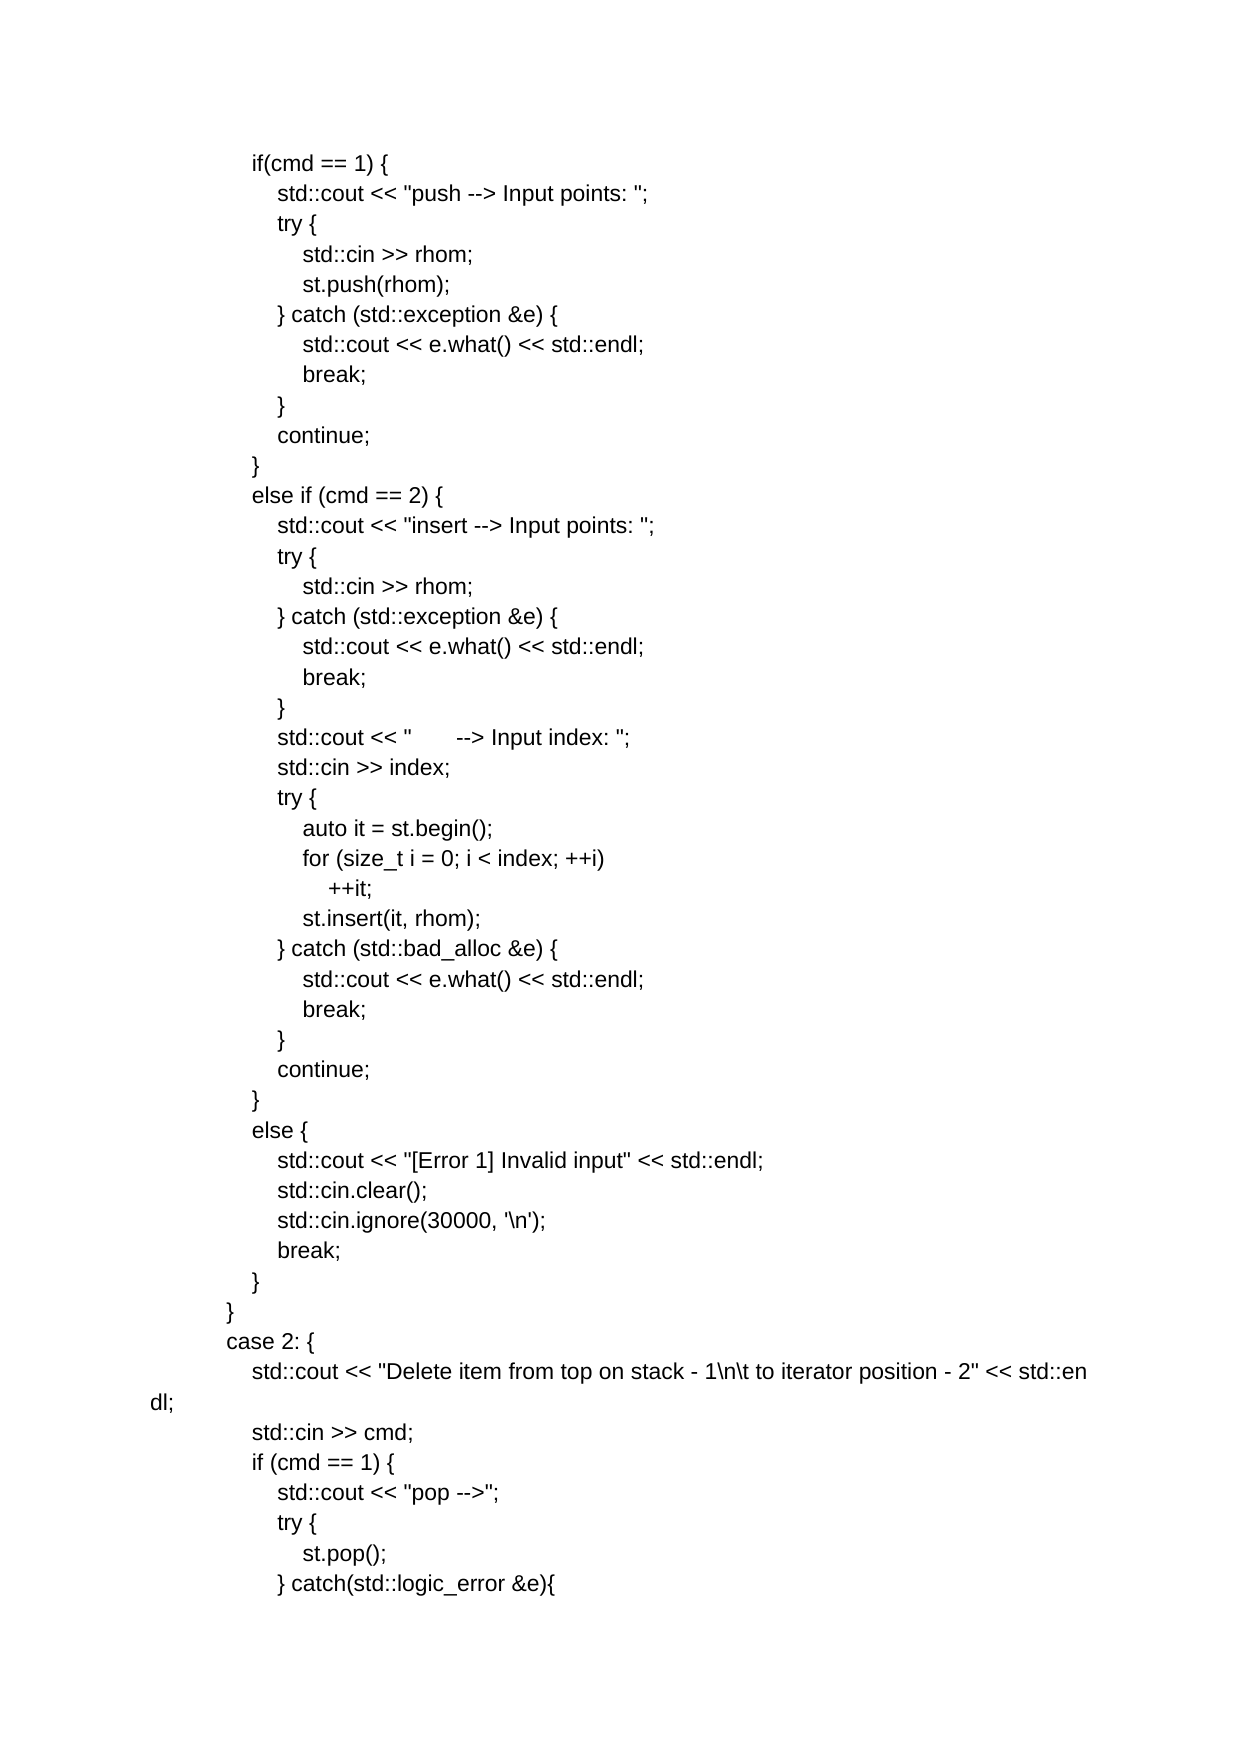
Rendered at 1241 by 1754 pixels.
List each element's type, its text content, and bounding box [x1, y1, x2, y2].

text try { [150, 784, 1090, 811]
text std::cin >> cmd; [150, 1419, 1090, 1445]
text auto it = st.begin(); [150, 814, 1090, 841]
text if (cmd == 1) { [150, 1449, 1090, 1475]
text ++it; [150, 875, 1090, 901]
text } catch (std::exception &e) { [150, 603, 1090, 629]
text continue; [150, 422, 1090, 448]
text } [150, 1268, 1090, 1294]
text } [150, 1026, 1090, 1052]
text break; [150, 996, 1090, 1022]
text break; [150, 663, 1090, 690]
text } [150, 452, 1090, 478]
text } [150, 1086, 1090, 1113]
text st.insert(it, rhom); [150, 905, 1090, 932]
text std::cout << "insert --> Input points: "; [150, 512, 1090, 539]
text std::cin.ignore(30000, '\n'); [150, 1207, 1090, 1234]
text std::cout << "pop -->"; [150, 1479, 1090, 1506]
text st.push(rhom); [150, 271, 1090, 297]
text std::cin >> rhom; [150, 573, 1090, 599]
text std::cin >> rhom; [150, 241, 1090, 267]
text } [150, 694, 1090, 720]
text std::cout << e.what() << std::endl; [150, 966, 1090, 992]
text continue; [150, 1056, 1090, 1083]
text try { [150, 543, 1090, 569]
text } catch (std::bad_alloc &e) { [150, 935, 1090, 962]
text std::cout << e.what() << std::endl; [150, 633, 1090, 660]
text } [150, 392, 1090, 418]
text st.pop(); [150, 1539, 1090, 1566]
text if(cmd == 1) { [150, 150, 1090, 176]
text std::cin >> index; [150, 754, 1090, 781]
text std::cout << "[Error 1] Invalid input" << std::endl; [150, 1147, 1090, 1173]
text } catch (std::exception &e) { [150, 301, 1090, 327]
text try { [150, 210, 1090, 237]
text try { [150, 1509, 1090, 1536]
text else { [150, 1117, 1090, 1143]
text else if (cmd == 2) { [150, 482, 1090, 509]
text std::cin.clear(); [150, 1177, 1090, 1203]
text break; [150, 361, 1090, 388]
text std::cout << " --> Input index: "; [150, 724, 1090, 750]
text for (size_t i = 0; i < index; ++i) [150, 845, 1090, 871]
text std::cout << "push --> Input points: "; [150, 180, 1090, 207]
text } catch(std::logic_error &e){ [150, 1570, 1090, 1596]
text std::cout << "Delete item from top on stack - 1\n\t to iterator position - 2" << std::endl; [150, 1358, 1090, 1415]
text std::cout << e.what() << std::endl; [150, 331, 1090, 358]
text break; [150, 1237, 1090, 1264]
text } [150, 1298, 1090, 1324]
text case 2: { [150, 1328, 1090, 1354]
